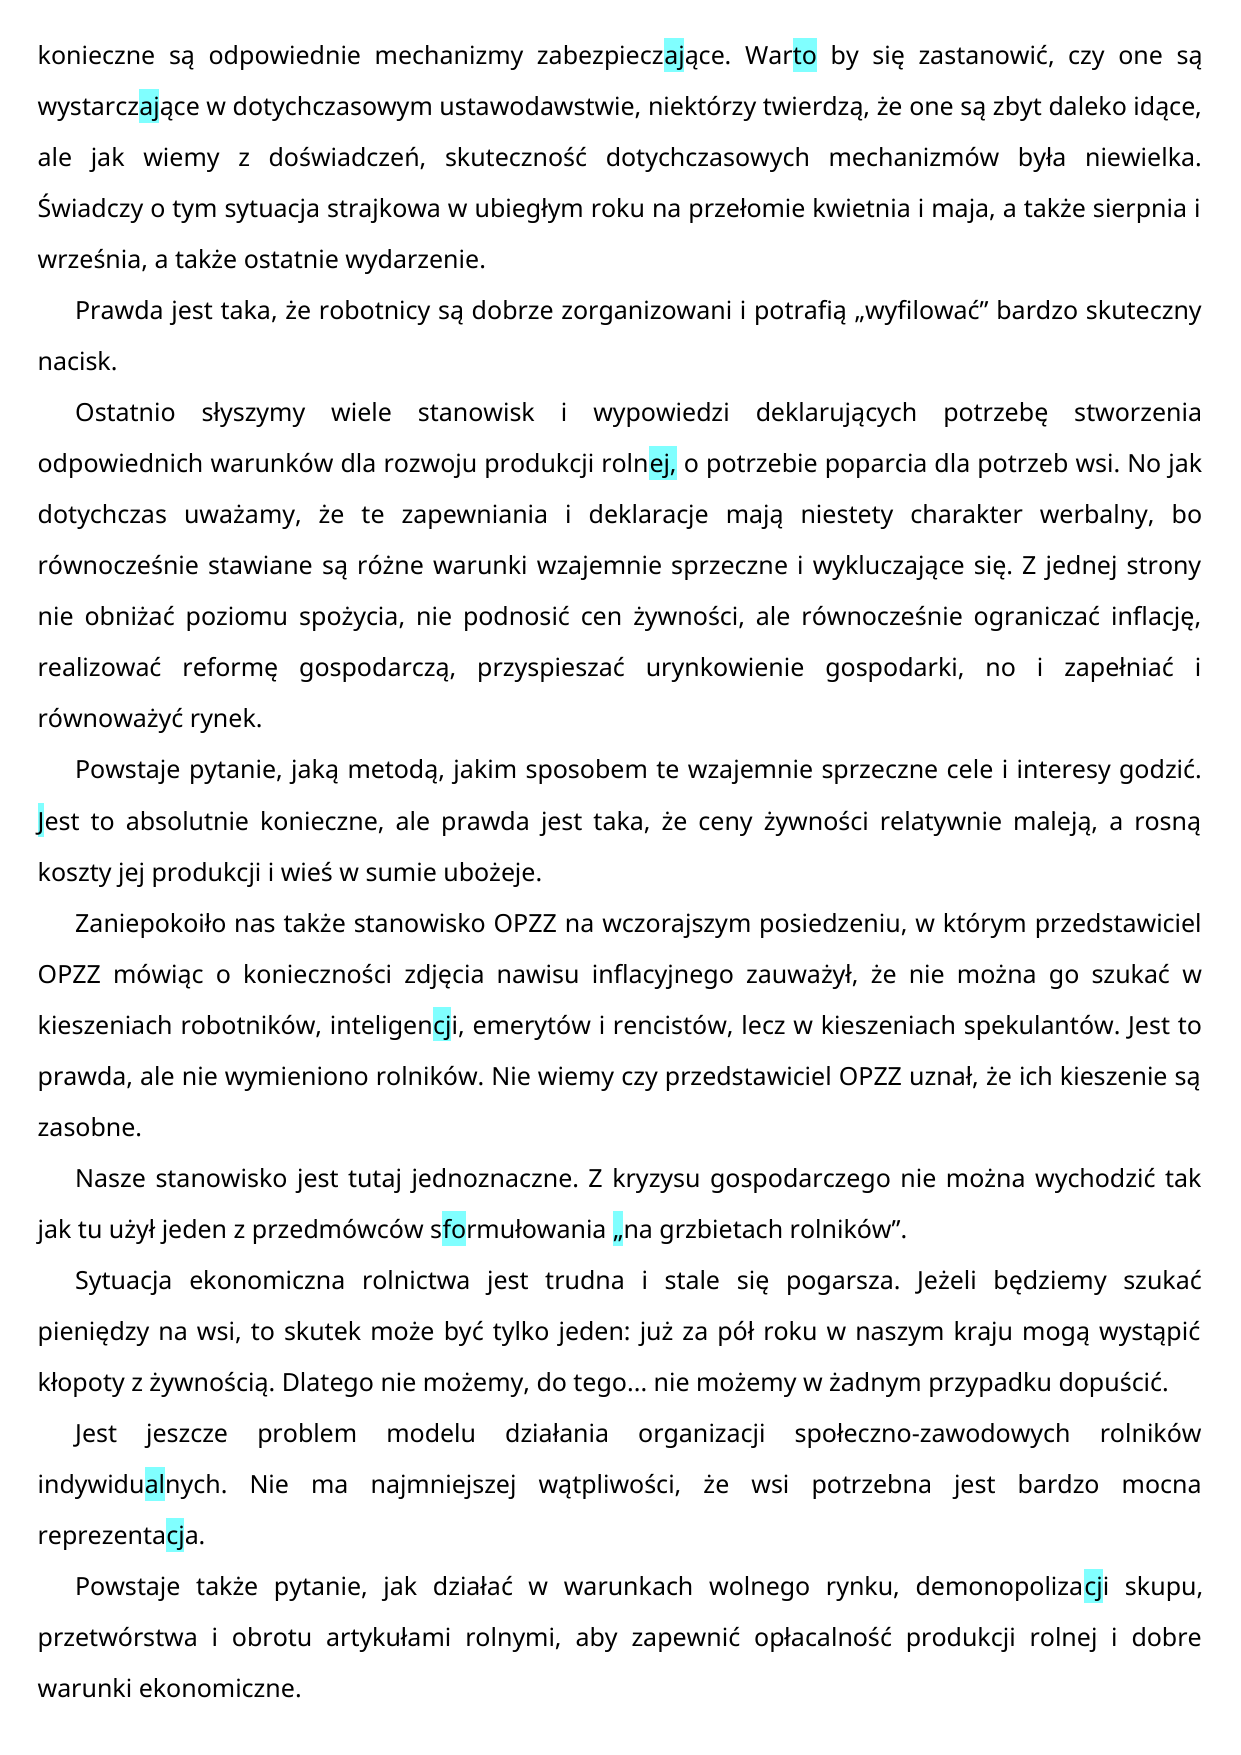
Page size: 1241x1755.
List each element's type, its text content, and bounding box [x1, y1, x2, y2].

text Zaniepokoiło nas także stanowisko OPZZ na wczorajszym posiedzeniu, w którym przedstawiciel OPZZ mówiąc o konieczności zdjęcia nawisu inflacyjnego zauważył, że nie można go szukać w kieszeniach robotników, inteligencji, emerytów i rencistów, lecz w kieszeniach spekulantów. Jest to prawda, ale nie wymieniono rolników. Nie wiemy czy przedstawiciel OPZZ uznał, że ich kieszenie są zasobne. [37, 905, 1203, 1143]
text Powstaje także pytanie, jak działać w warunkach wolnego rynku, demonopolizacji skupu, przetwórstwa i obrotu artykułami rolnymi, aby zapewnić opłacalność produkcji rolnej i dobre warunki ekonomiczne. [37, 1569, 1203, 1705]
text Prawda jest taka, że robotnicy są dobrze zorganizowani i potrafią „wyfilować” bardzo skuteczny nacisk. [37, 293, 1203, 378]
text Nasze stanowisko jest tutaj jednoznaczne. Z kryzysu gospodarczego nie można wychodzić tak jak tu użył jeden z przedmówców sformułowania „na grzbietach rolników”. [37, 1160, 1203, 1246]
text Sytuacja ekonomiczna rolnictwa jest trudna i stale się pogarsza. Jeżeli będziemy szukać pieniędzy na wsi, to skutek może być tylko jeden: już za pół roku w naszym kraju mogą wystąpić kłopoty z żywnością. Dlatego nie możemy, do tego... nie możemy w żadnym przypadku dopuścić. [37, 1262, 1203, 1399]
text Ostatnio słyszymy wiele stanowisk i wypowiedzi deklarujących potrzebę stworzenia odpowiednich warunków dla rozwoju produkcji rolnej, o potrzebie poparcia dla potrzeb wsi. No jak dotychczas uważamy, że te zapewniania i deklaracje mają niestety charakter werbalny, bo równocześnie stawiane są różne warunki wzajemnie sprzeczne i wykluczające się. Z jednej strony nie obniżać poziomu spożycia, nie podnosić cen żywności, ale równocześnie ograniczać inflację, realizować reformę gospodarczą, przyspieszać urynkowienie gospodarki, no i zapełniać i równoważyć rynek. [37, 395, 1203, 735]
text Powstaje pytanie, jaką metodą, jakim sposobem te wzajemnie sprzeczne cele i interesy godzić. Jest to absolutnie konieczne, ale prawda jest taka, że ceny żywności relatywnie maleją, a rosną koszty jej produkcji i wieś w sumie ubożeje. [37, 752, 1203, 888]
text konieczne są odpowiednie mechanizmy zabezpieczające. Warto by się zastanowić, czy one są wystarczające w dotychczasowym ustawodawstwie, niektórzy twierdzą, że one są zbyt daleko idące, ale jak wiemy z doświadczeń, skuteczność dotychczasowych mechanizmów była niewielka. Świadczy o tym sytuacja strajkowa w ubiegłym roku na przełomie kwietnia i maja, a także sierpnia i września, a także ostatnie wydarzenie. [37, 37, 1203, 276]
text Jest jeszcze problem modelu działania organizacji społeczno-zawodowych rolników indywidualnych. Nie ma najmniejszej wątpliwości, że wsi potrzebna jest bardzo mocna reprezentacja. [37, 1416, 1203, 1552]
